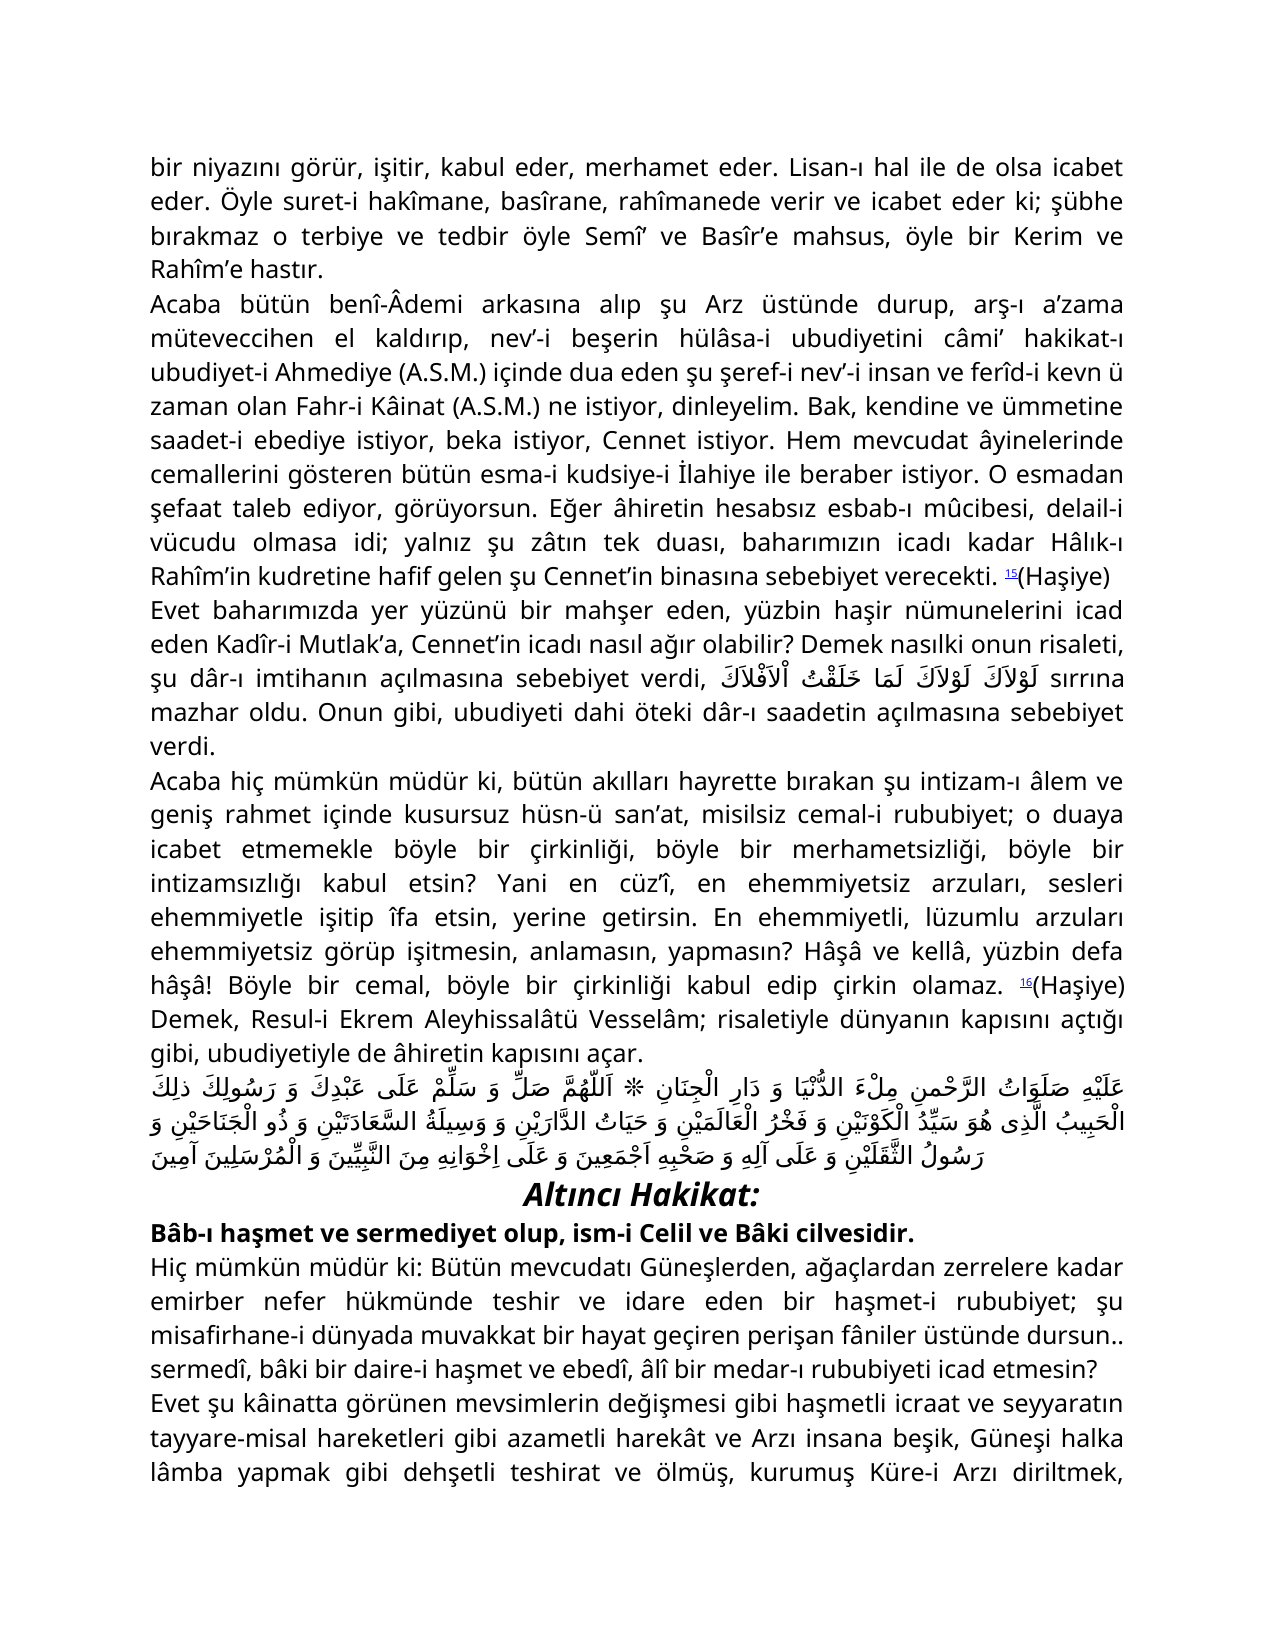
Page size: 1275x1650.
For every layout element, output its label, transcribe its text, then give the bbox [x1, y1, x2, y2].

text bir niyazını görür, işitir, kabul eder, merhamet eder. Lisan-ı hal ile de olsa icabet eder. Öyle suret-i hakîmane, basîrane, rahîmanede verir ve icabet eder ki; şübhe bırakmaz o terbiye ve tedbir öyle Semî’ ve Basîr’e mahsus, öyle bir Kerim ve Rahîm’e hastır. [150, 150, 1125, 286]
text Hiç mümkün müdür ki: Bütün mevcudatı Güneşlerden, ağaçlardan zerrelere kadar emirber nefer hükmünde teshir ve idare eden bir haşmet-i rububiyet; şu misafirhane-i dünyada muvakkat bir hayat geçiren perişan fâniler üstünde dursun.. sermedî, bâki bir daire-i haşmet ve ebedî, âlî bir medar-ı rububiyeti icad etmesin? [150, 1250, 1125, 1386]
text Evet şu kâinatta görünen mevsimlerin değişmesi gibi haşmetli icraat ve seyyaratın tayyare-misal hareketleri gibi azametli harekât ve Arzı insana beşik, Güneşi halka lâmba yapmak gibi dehşetli teshirat ve ölmüş, kurumuş Küre-i Arzı diriltmek, [150, 1386, 1125, 1488]
subtitle Altıncı Hakikat: [150, 1172, 1125, 1216]
text Evet baharımızda yer yüzünü bir mahşer eden, yüzbin haşir nümunelerini icad eden Kadîr-i Mutlak’a, Cennet’in icadı nasıl ağır olabilir? Demek nasılki onun risaleti, şu dâr-ı imtihanın açılmasına sebebiyet verdi, لَوْلاَكَ لَوْلاَكَ لَمَا خَلَقْتُ اْلاَفْلاَكَ sırrına mazhar oldu. Onun gibi, ubudiyeti dahi öteki dâr-ı saadetin açılmasına sebebiyet verdi. [150, 593, 1125, 763]
text Acaba hiç mümkün müdür ki, bütün akılları hayrette bırakan şu intizam-ı âlem ve geniş rahmet içinde kusursuz hüsn-ü san’at, misilsiz cemal-i rububiyet; o duaya icabet etmemekle böyle bir çirkinliği, böyle bir merhametsizliği, böyle bir intizamsızlığı kabul etsin? Yani en cüz’î, en ehemmiyetsiz arzuları, sesleri ehemmiyetle işitip îfa etsin, yerine getirsin. En ehemmiyetli, lüzumlu arzuları ehemmiyetsiz görüp işitmesin, anlamasın, yapmasın? Hâşâ ve kellâ, yüzbin defa hâşâ! Böyle bir cemal, böyle bir çirkinliği kabul edip çirkin olamaz. 16(Haşiye) Demek, Resul-i Ekrem Aleyhissalâtü Vesselâm; risaletiyle dünyanın kapısını açtığı gibi, ubudiyetiyle de âhiretin kapısını açar. [150, 763, 1125, 1070]
text Acaba bütün benî-Âdemi arkasına alıp şu Arz üstünde durup, arş-ı a’zama müteveccihen el kaldırıp, nev’-i beşerin hülâsa-i ubudiyetini câmi’ hakikat-ı ubudiyet-i Ahmediye (A.S.M.) içinde dua eden şu şeref-i nev’-i insan ve ferîd-i kevn ü zaman olan Fahr-i Kâinat (A.S.M.) ne istiyor, dinleyelim. Bak, kendine ve ümmetine saadet-i ebediye istiyor, beka istiyor, Cennet istiyor. Hem mevcudat âyinelerinde cemallerini gösteren bütün esma-i kudsiye-i İlahiye ile beraber istiyor. O esmadan şefaat taleb ediyor, görüyorsun. Eğer âhiretin hesabsız esbab-ı mûcibesi, delail-i vücudu olmasa idi; yalnız şu zâtın tek duası, baharımızın icadı kadar Hâlık-ı Rahîm’in kudretine hafif gelen şu Cennet’in binasına sebebiyet verecekti. 15(Haşiye) [150, 286, 1125, 593]
text Bâb-ı haşmet ve sermediyet olup, ism-i Celil ve Bâki cilvesidir. [150, 1216, 1125, 1250]
text عَلَيْهِ صَلَوَاتُ الرَّحْمنِ مِلْءَ الدُّنْيَا وَ دَارِ الْجِنَانِ ❊ اَللّهُمَّ صَلِّ وَ سَلِّمْ عَلَى عَبْدِكَ وَ رَسُولِكَ ذلِكَ الْحَبِيبُ الَّذِى هُوَ سَيِّدُ الْكَوْنَيْنِ وَ فَخْرُ الْعَالَمَيْنِ وَ حَيَاتُ الدَّارَيْنِ وَ وَسِيلَةُ السَّعَادَتَيْنِ وَ ذُو الْجَنَاحَيْنِ وَ رَسُولُ الثَّقَلَيْنِ وَ عَلَى آلِهِ وَ صَحْبِهِ اَجْمَعِينَ وَ عَلَى اِخْوَانِهِ مِنَ النَّبِيِّينَ وَ الْمُرْسَلِينَ آمِينَ [150, 1070, 1125, 1172]
